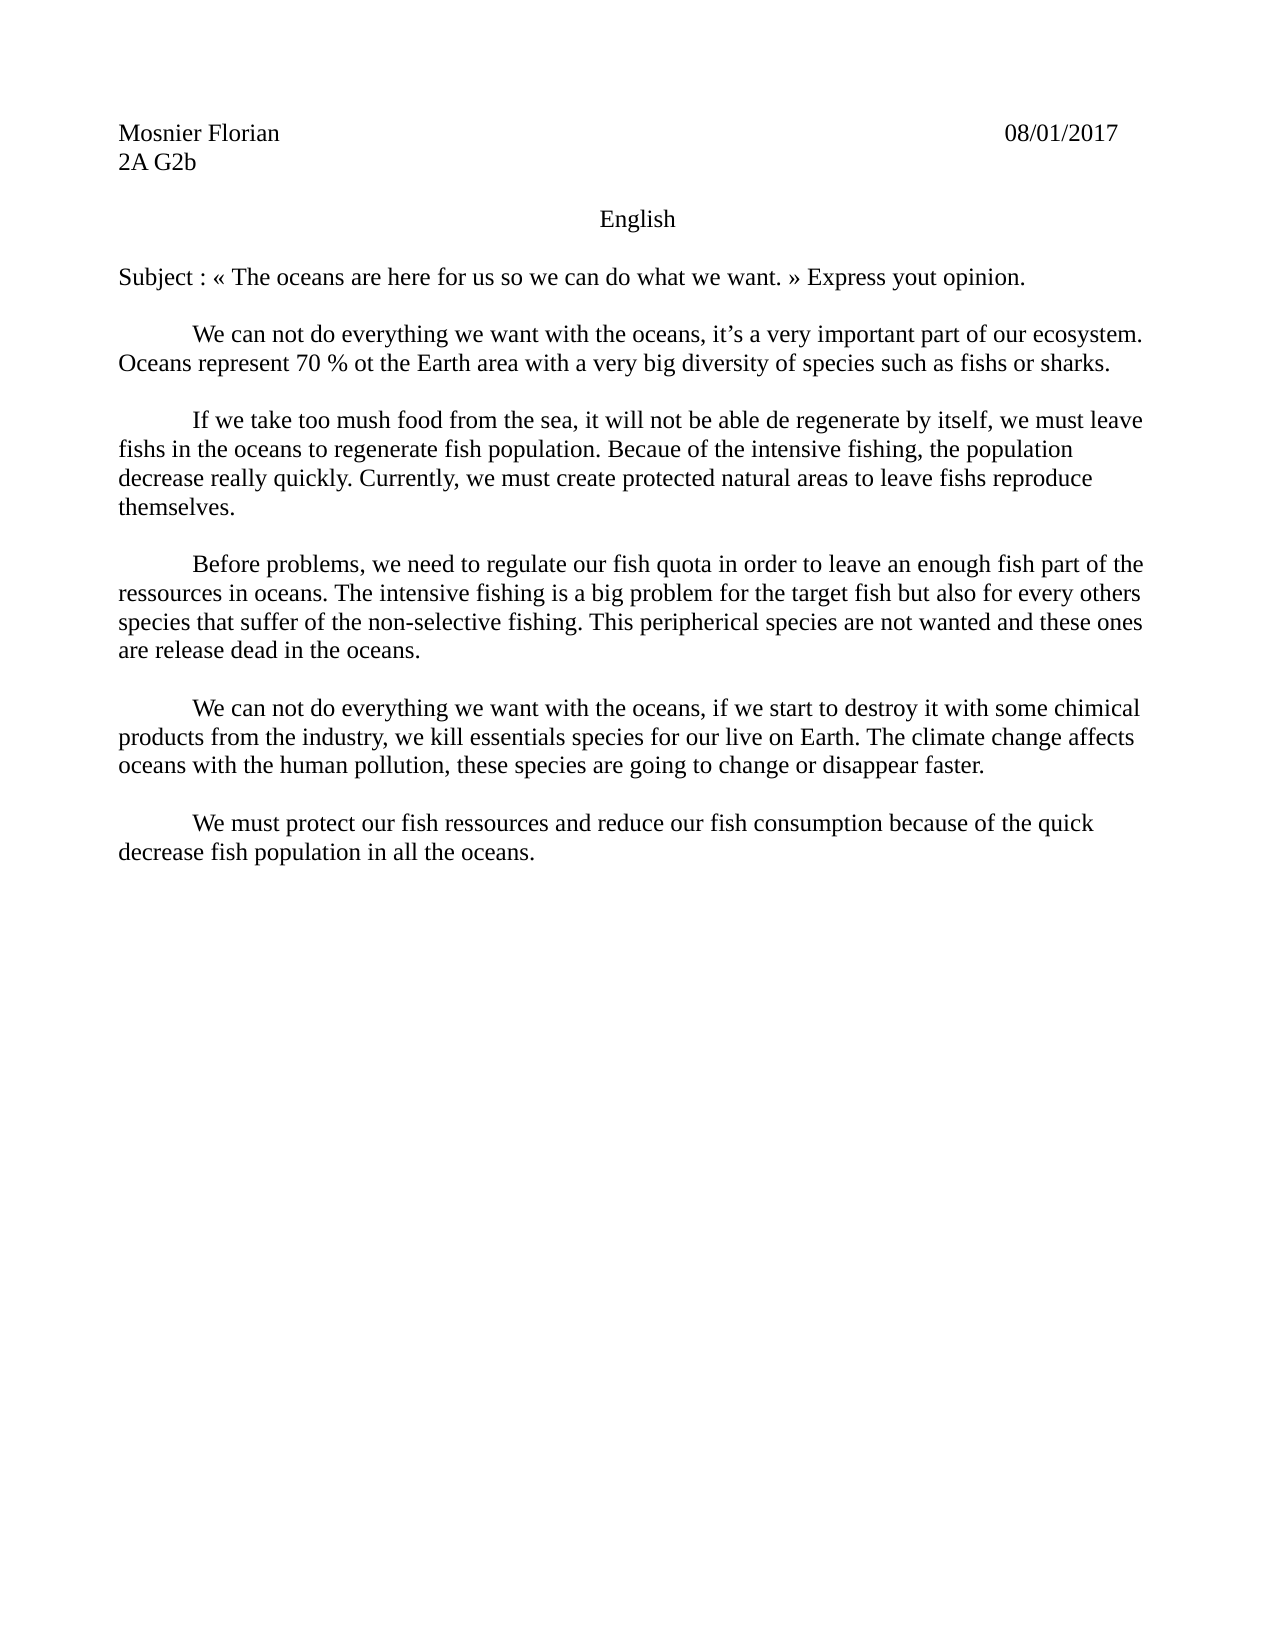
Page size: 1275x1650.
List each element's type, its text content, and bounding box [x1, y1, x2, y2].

text English [118, 204, 1157, 233]
text We can not do everything we want with the oceans, it’s a very important part of our ecosystem. Oceans represent 70 % ot the Earth area with a very big diversity of species such as fishs or sharks. [118, 319, 1157, 377]
text Mosnier Florian 08/01/2017 [118, 118, 1157, 147]
text 2A G2b [118, 147, 1157, 176]
text We can not do everything we want with the oceans, if we start to destroy it with some chimical products from the industry, we kill essentials species for our live on Earth. The climate change affects oceans with the human pollution, these species are going to change or disappear faster. [118, 693, 1157, 779]
text Subject : « The oceans are here for us so we can do what we want. » Express yout opinion. [118, 262, 1157, 291]
text If we take too mush food from the sea, it will not be able de regenerate by itself, we must leave fishs in the oceans to regenerate fish population. Becaue of the intensive fishing, the population decrease really quickly. Currently, we must create protected natural areas to leave fishs reproduce themselves. [118, 406, 1157, 521]
text We must protect our fish ressources and reduce our fish consumption because of the quick decrease fish population in all the oceans. [118, 808, 1157, 866]
text Before problems, we need to regulate our fish quota in order to leave an enough fish part of the ressources in oceans. The intensive fishing is a big problem for the target fish but also for every others species that suffer of the non-selective fishing. This peripherical species are not wanted and these ones are release dead in the oceans. [118, 549, 1157, 664]
